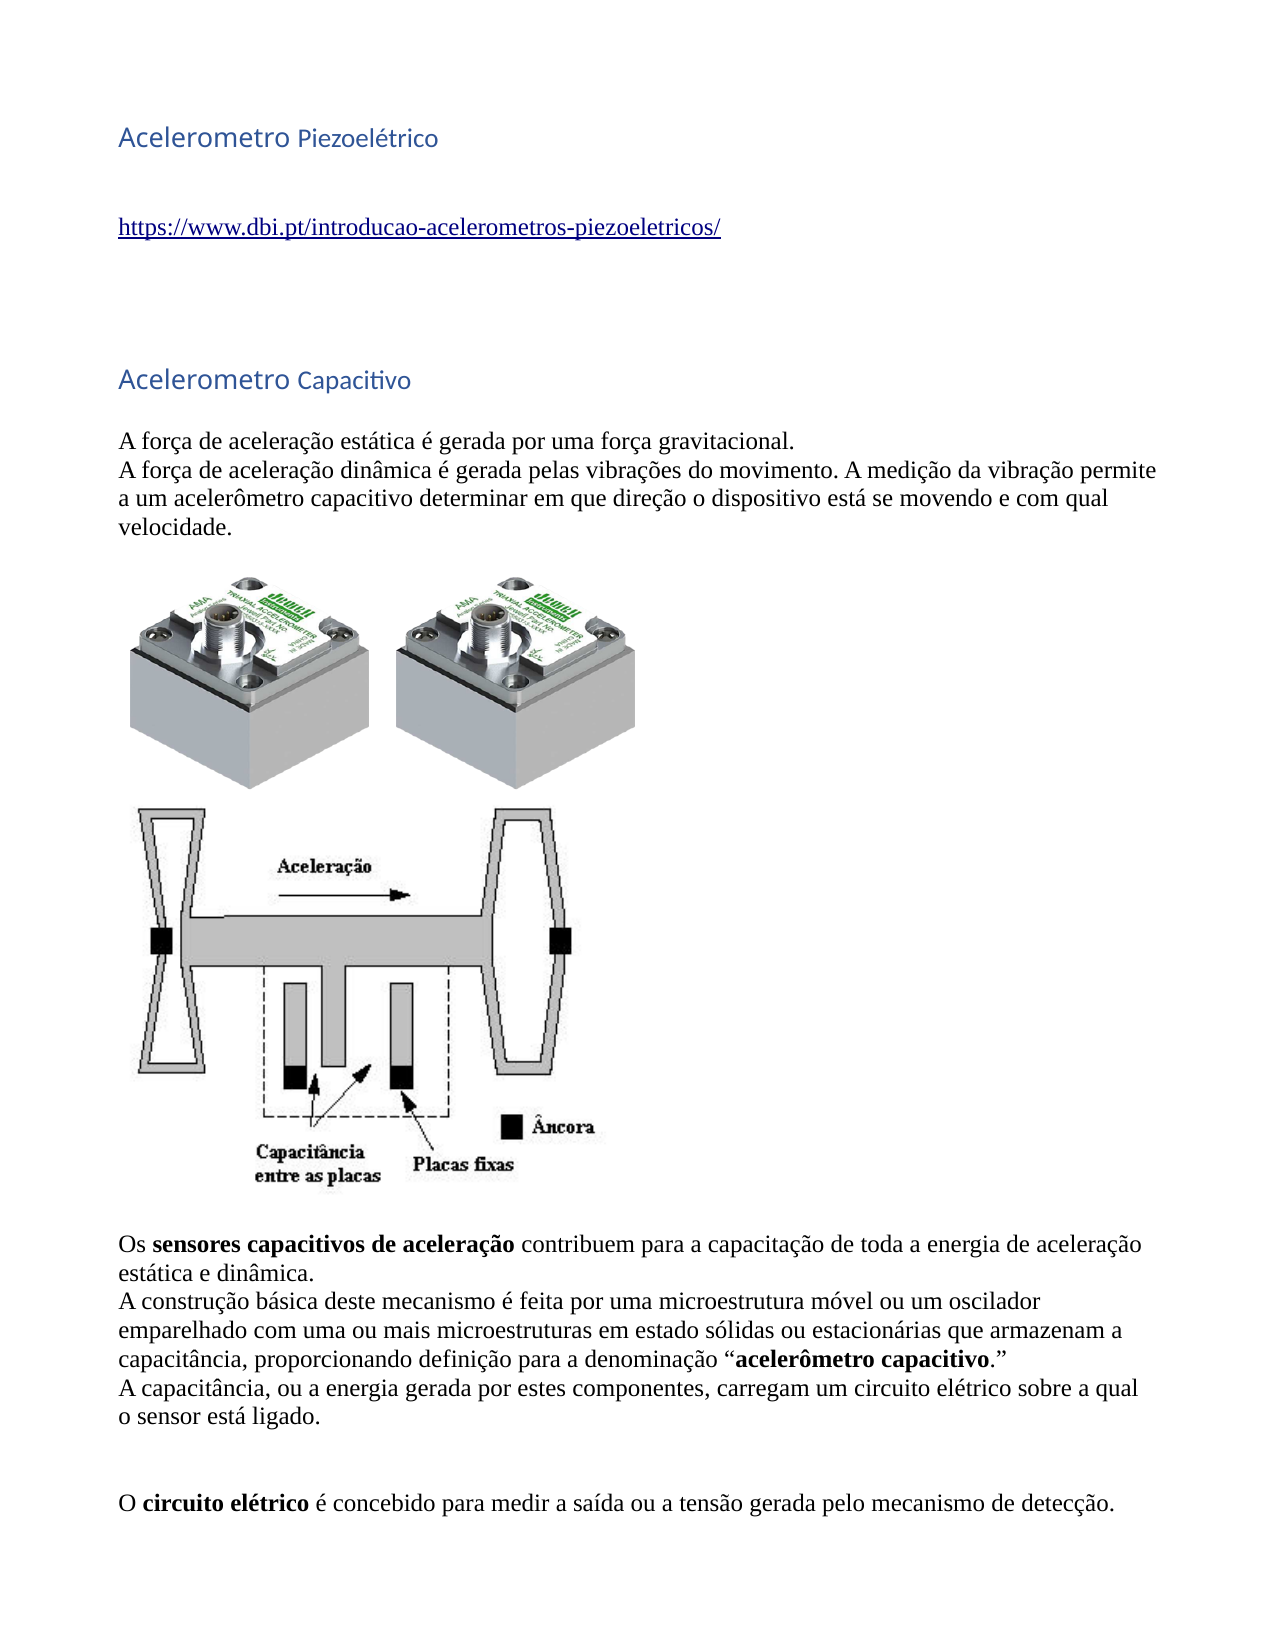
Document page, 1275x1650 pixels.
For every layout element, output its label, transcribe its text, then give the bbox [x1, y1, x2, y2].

text Os sensores capacitivos de aceleração contribuem para a capacitação de toda a energia de aceleração estática e dinâmica. [118, 1229, 1157, 1286]
text O circuito elétrico é concebido para medir a saída ou a tensão gerada pelo mecanismo de detecção. [118, 1488, 1157, 1516]
text A capacitância, ou a energia gerada por estes componentes, carregam um circuito elétrico sobre a qual o sensor está ligado. [118, 1373, 1157, 1430]
text A construção básica deste mecanismo é feita por uma microestrutura móvel ou um oscilador emparelhado com uma ou mais microestruturas em estado sólidas ou estacionárias que armazenam a capacitância, proporcionando definição para a denominação “acelerômetro capacitivo.” [118, 1286, 1157, 1373]
subtitle Acelerometro Capacitivo [118, 360, 1157, 397]
text A força de aceleração estática é gerada por uma força gravitacional. [118, 426, 1157, 455]
subtitle Acelerometro Piezoelétrico [118, 118, 1157, 155]
text https://www.dbi.pt/introducao-acelerometros-piezoeletricos/ [118, 212, 1157, 241]
text A força de aceleração dinâmica é gerada pelas vibrações do movimento. A medição da vibração permite a um acelerômetro capacitivo determinar em que direção o dispositivo está se movendo e com qual velocidade. [118, 455, 1157, 541]
